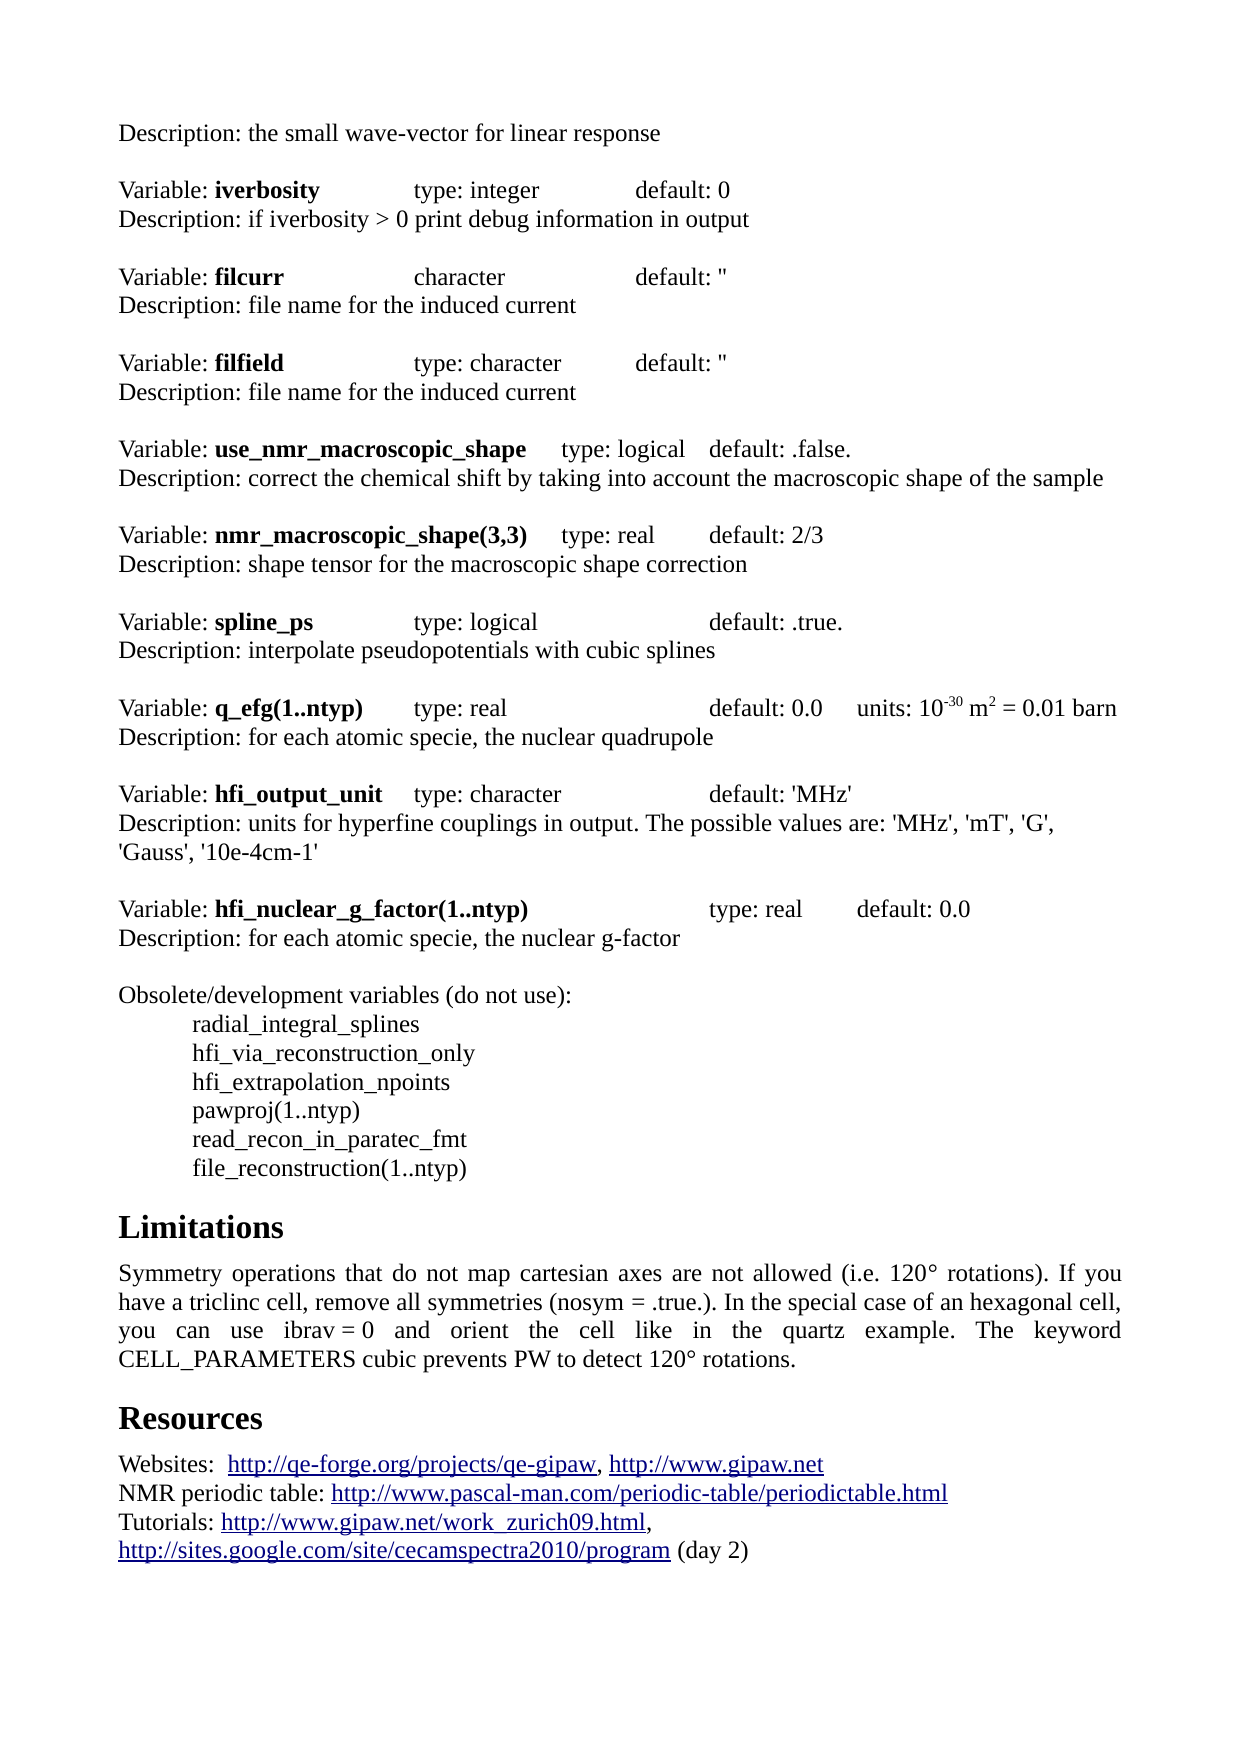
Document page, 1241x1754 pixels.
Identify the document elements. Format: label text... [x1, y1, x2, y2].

text hfi_extrapolation_npoints [118, 1067, 1122, 1096]
text Description: correct the chemical shift by taking into account the macroscopic shape of the sample [118, 463, 1122, 492]
text Tutorials: http://www.gipaw.net/work_zurich09.html, http://sites.google.com/site/cecamspectra2010/program (day 2) [118, 1507, 1122, 1564]
text radial_integral_splines [118, 1009, 1122, 1038]
text Description: the small wave-vector for linear response [118, 118, 1122, 147]
text Description: interpolate pseudopotentials with cubic splines [118, 636, 1122, 664]
text file_reconstruction(1..ntyp) [118, 1153, 1122, 1182]
text Symmetry operations that do not map cartesian axes are not allowed (i.e. 120° rotations). If you have a triclinc cell, remove all symmetries (nosym = .true.). In the special case of an hexagonal cell, you can use ibrav = 0 and orient the cell like in the quartz example. The keyword CELL_PARAMETERS cubic prevents PW to detect 120° rotations. [118, 1258, 1122, 1373]
text Variable: spline_ps type: logical default: .true. [118, 607, 1122, 636]
text Description: shape tensor for the macroscopic shape correction [118, 549, 1122, 578]
text Obsolete/development variables (do not use): [118, 981, 1122, 1009]
text Variable: hfi_nuclear_g_factor(1..ntyp) type: real default: 0.0 [118, 894, 1122, 923]
subtitle Limitations [118, 1207, 1122, 1246]
text Websites: http://qe-forge.org/projects/qe-gipaw, http://www.gipaw.net [118, 1449, 1122, 1478]
text Description: file name for the induced current [118, 377, 1122, 406]
subtitle Resources [118, 1398, 1122, 1437]
text Variable: q_efg(1..ntyp) type: real default: 0.0 units: 10-30 m2 = 0.01 barn [118, 693, 1122, 722]
text Variable: use_nmr_macroscopic_shape type: logical default: .false. [118, 434, 1122, 463]
text Description: if iverbosity > 0 print debug information in output [118, 204, 1122, 233]
text Description: for each atomic specie, the nuclear g-factor [118, 923, 1122, 952]
text Variable: nmr_macroscopic_shape(3,3) type: real default: 2/3 [118, 521, 1122, 549]
text hfi_via_reconstruction_only [118, 1038, 1122, 1067]
text Description: file name for the induced current [118, 291, 1122, 319]
text NMR periodic table: http://www.pascal-man.com/periodic-table/periodictable.html [118, 1478, 1122, 1507]
text Variable: hfi_output_unit type: character default: 'MHz' [118, 779, 1122, 808]
text Variable: filcurr character default: '' [118, 262, 1122, 291]
text pawproj(1..ntyp) [118, 1096, 1122, 1124]
text read_recon_in_paratec_fmt [118, 1124, 1122, 1153]
text Variable: iverbosity type: integer default: 0 [118, 176, 1122, 204]
text Variable: filfield type: character default: '' [118, 348, 1122, 377]
text Description: units for hyperfine couplings in output. The possible values are: 'MHz', 'mT', 'G', 'Gauss', '10e-4cm-1' [118, 808, 1122, 866]
text Description: for each atomic specie, the nuclear quadrupole [118, 722, 1122, 751]
